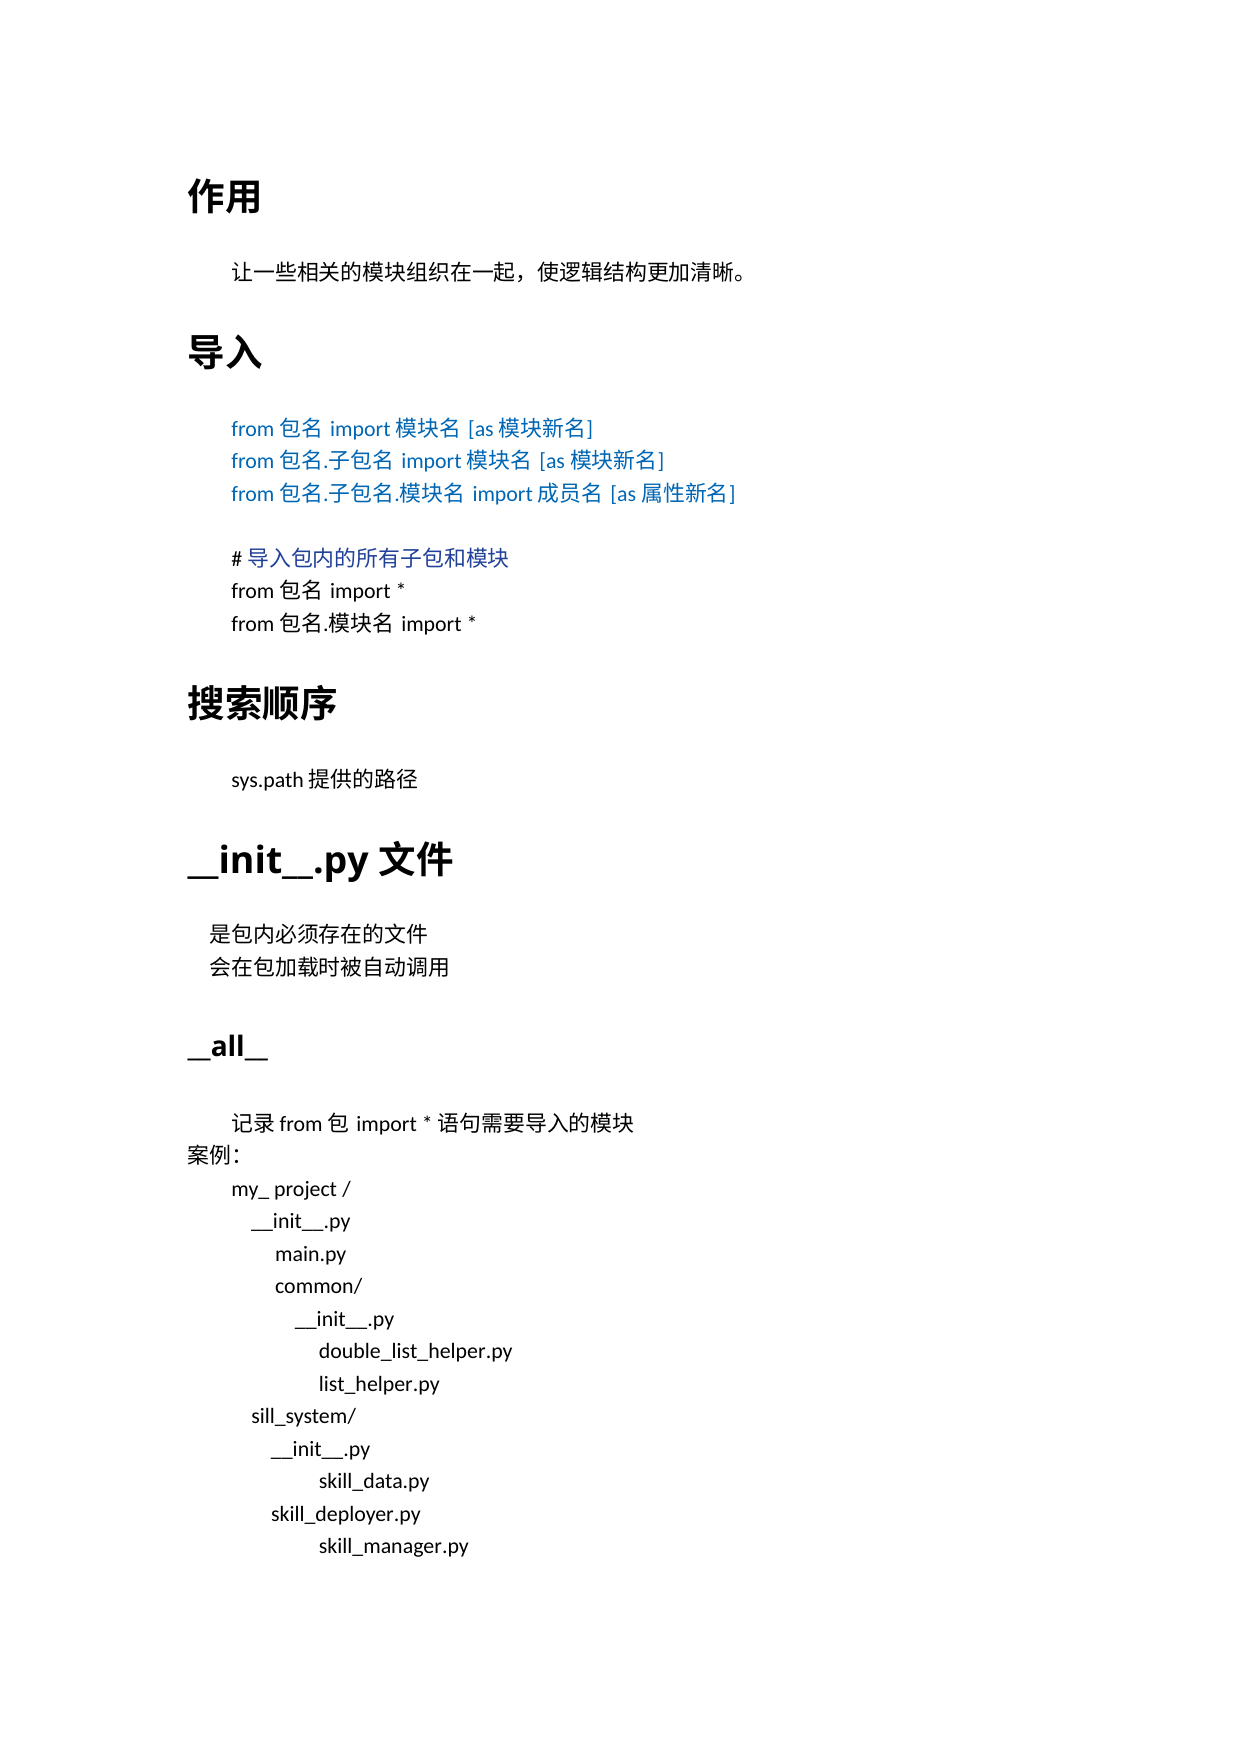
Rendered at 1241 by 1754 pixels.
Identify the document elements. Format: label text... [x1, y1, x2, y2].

subtitle __all__ [187, 1013, 1053, 1078]
text 会在包加载时被自动调用 [209, 951, 1053, 984]
text main.py [231, 1237, 1053, 1269]
text sys.path 提供的路径 [231, 763, 1053, 795]
text __init__.py [231, 1204, 1053, 1237]
text my_ project / [231, 1172, 1053, 1204]
subtitle __init__.py 文件 [187, 824, 1053, 889]
text 案例： [187, 1139, 1053, 1172]
subtitle 作用 [187, 162, 1053, 227]
text 是包内必须存在的文件 [209, 919, 1053, 951]
text skill_manager.py [231, 1529, 1053, 1562]
text double_list_helper.py [231, 1334, 1053, 1367]
text from 包名 import * [231, 574, 1053, 607]
text common/ [231, 1269, 1053, 1302]
text from 包名 import 模块名 [as 模块新名] [231, 412, 1053, 444]
text 让一些相关的模块组织在一起，使逻辑结构更加清晰。 [231, 256, 1053, 289]
text 记录from 包 import * 语句需要导入的模块 [187, 1107, 1053, 1139]
subtitle 导入 [187, 318, 1053, 383]
text __init__.py [231, 1432, 1053, 1464]
text # 导入包内的所有子包和模块 [231, 542, 1053, 574]
text skill_deployer.py [231, 1497, 1053, 1529]
text list_helper.py [231, 1367, 1053, 1399]
text sill_system/ [231, 1399, 1053, 1432]
text from 包名.子包名.模块名 import 成员名 [as 属性新名] [231, 477, 1053, 509]
text __init__.py [231, 1302, 1053, 1334]
text skill_data.py [231, 1464, 1053, 1497]
text from 包名.子包名 import 模块名 [as 模块新名] [231, 444, 1053, 477]
subtitle 搜索顺序 [187, 669, 1053, 734]
text from 包名.模块名 import * [231, 607, 1053, 639]
